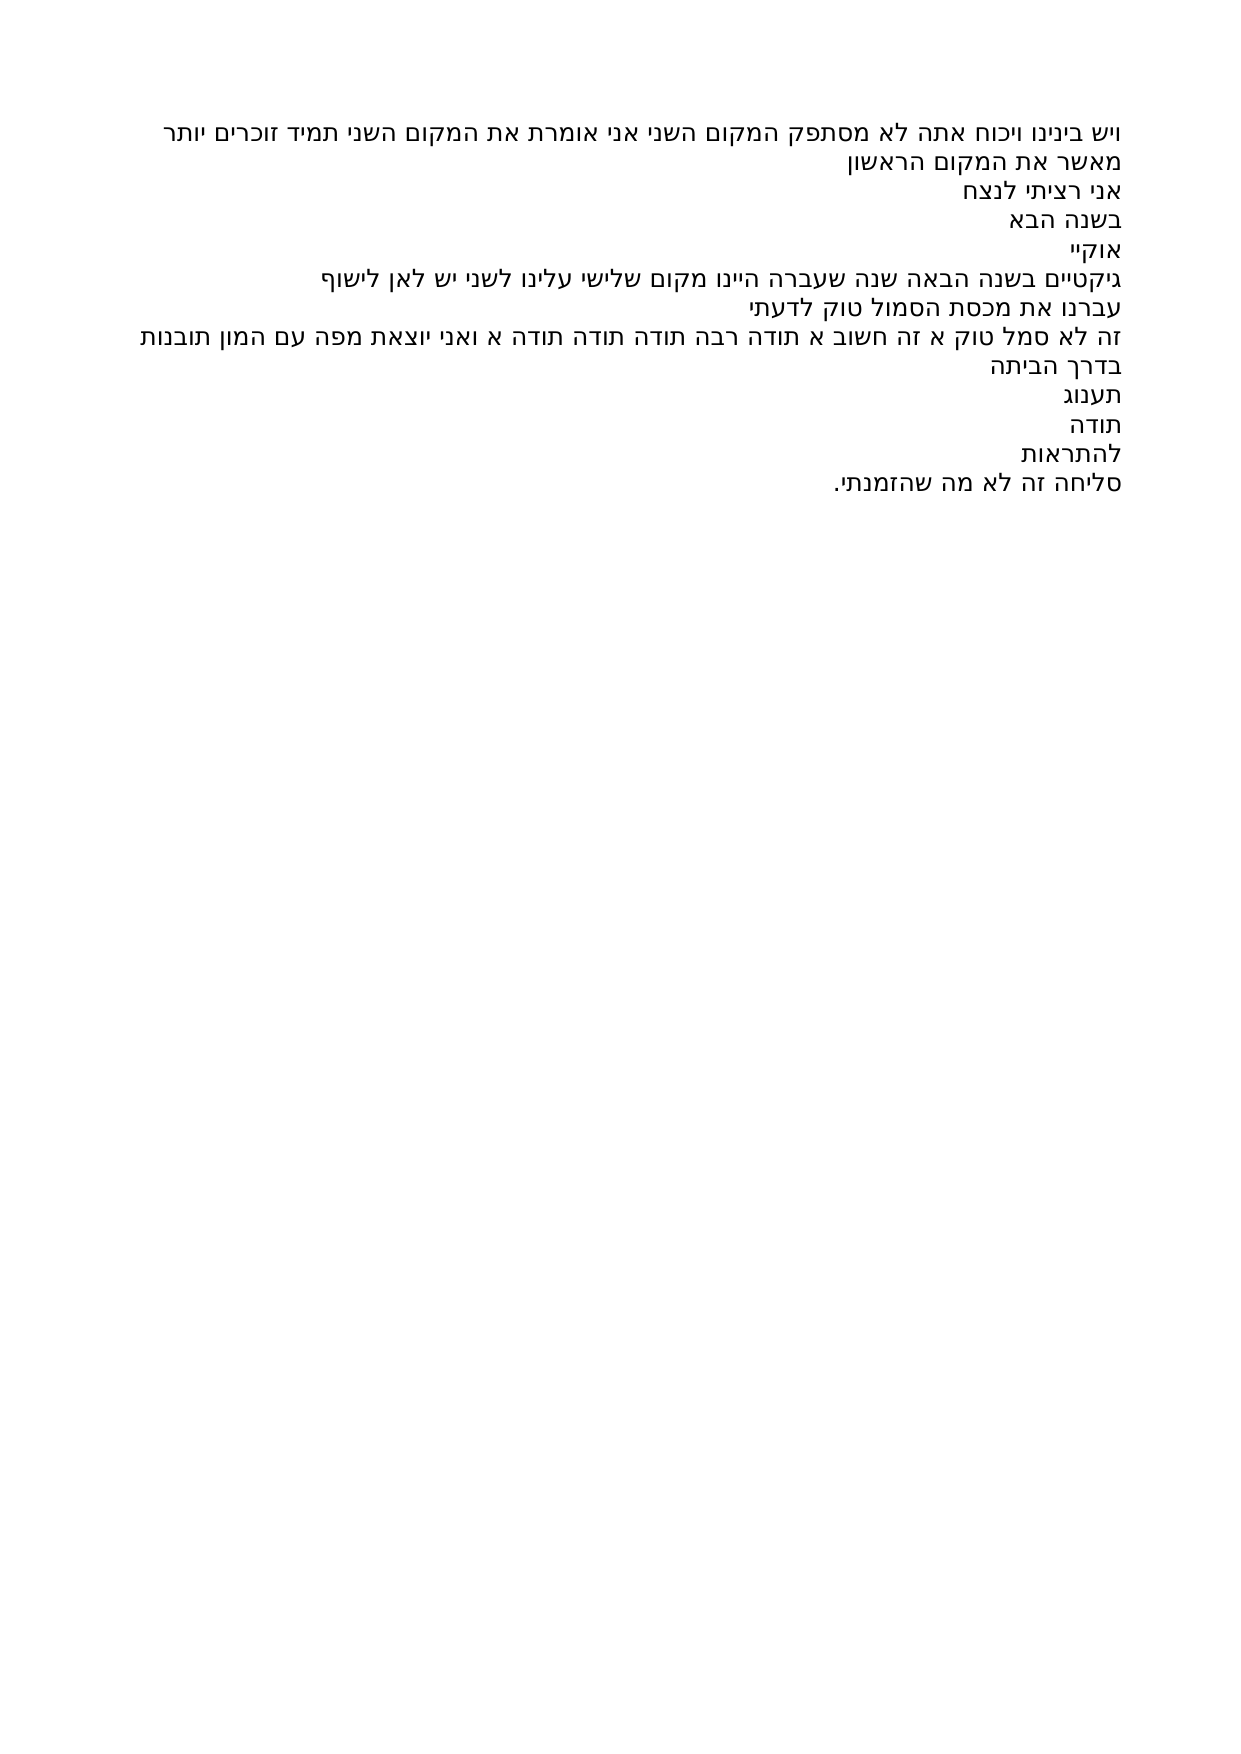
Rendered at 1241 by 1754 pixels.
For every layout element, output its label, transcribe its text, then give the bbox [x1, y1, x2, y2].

text בשנה הבא [118, 206, 1122, 235]
text אוקיי [118, 235, 1122, 264]
text תענוג [118, 381, 1122, 410]
text עברנו את מכסת הסמול טוק לדעתי [118, 293, 1122, 322]
text להתראות [118, 439, 1122, 468]
text זה לא סמל טוק א זה חשוב א תודה רבה תודה תודה תודה א ואני יוצאת מפה עם המון תובנות בדרך הביתה [118, 322, 1122, 381]
text גיקטיים בשנה הבאה שנה שעברה היינו מקום שלישי עלינו לשני יש לאן לישוף [118, 264, 1122, 293]
text ויש בינינו ויכוח אתה לא מסתפק המקום השני אני אומרת את המקום השני תמיד זוכרים יותר מאשר את המקום הראשון [118, 118, 1122, 176]
text אני רציתי לנצח [118, 176, 1122, 206]
text תודה [118, 410, 1122, 439]
text סליחה זה לא מה שהזמנתי. [118, 468, 1122, 497]
